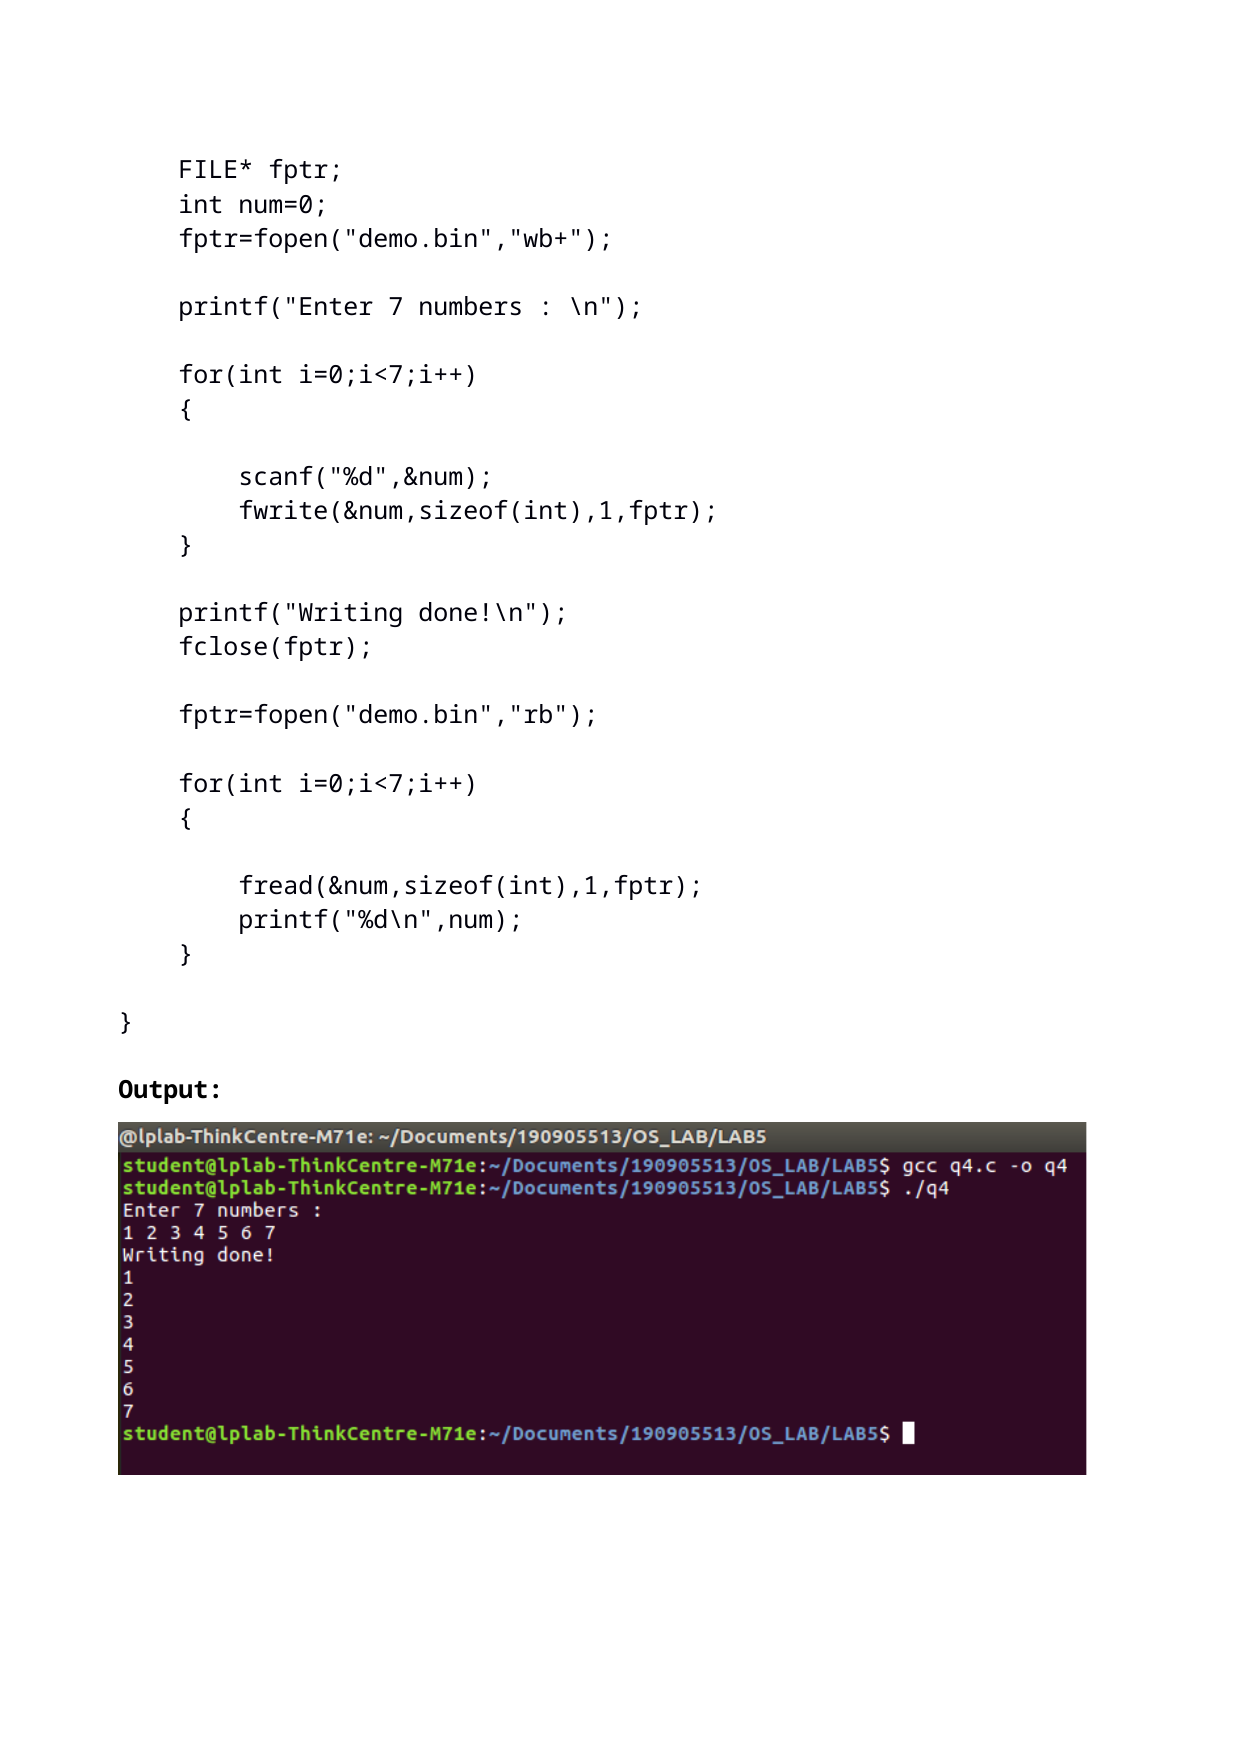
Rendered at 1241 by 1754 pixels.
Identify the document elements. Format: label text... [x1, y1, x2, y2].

text fclose(fptr); [118, 629, 1122, 663]
text Output: [118, 1072, 1122, 1106]
text { [118, 391, 1122, 425]
text } [118, 527, 1122, 561]
text fptr=fopen("demo.bin","rb"); [118, 697, 1122, 731]
text for(int i=0;i<7;i++) [118, 357, 1122, 391]
text printf("Enter 7 numbers : \n"); [118, 288, 1122, 322]
text } [118, 936, 1122, 970]
text int num=0; [118, 186, 1122, 220]
text } [118, 1004, 1122, 1038]
text printf("Writing done!\n"); [118, 595, 1122, 629]
text printf("%d\n",num); [118, 902, 1122, 936]
text fwrite(&num,sizeof(int),1,fptr); [118, 493, 1122, 527]
text fread(&num,sizeof(int),1,fptr); [118, 867, 1122, 902]
text FILE* fptr; [118, 152, 1122, 186]
picture [118, 1122, 637, 1475]
text fptr=fopen("demo.bin","wb+"); [118, 220, 1122, 254]
text for(int i=0;i<7;i++) [118, 765, 1122, 799]
text scanf("%d",&num); [118, 459, 1122, 493]
text { [118, 799, 1122, 833]
